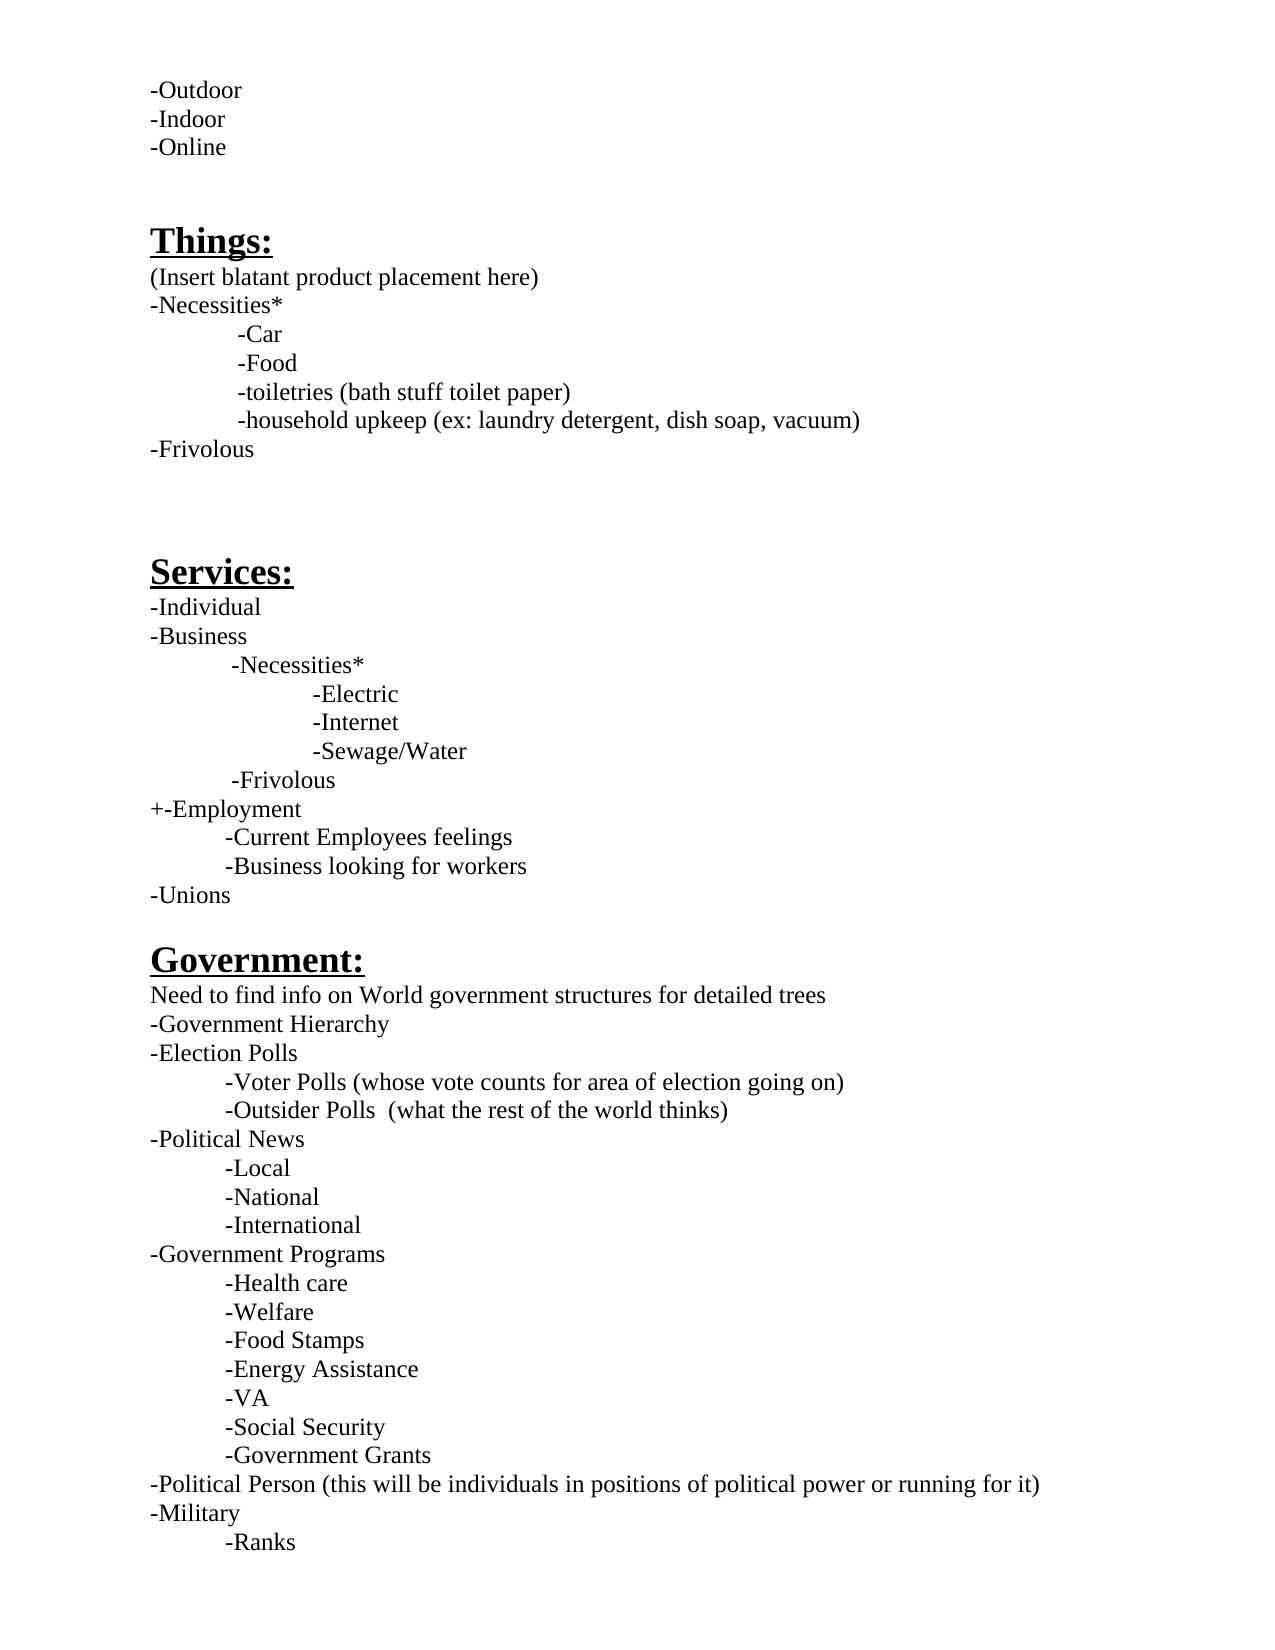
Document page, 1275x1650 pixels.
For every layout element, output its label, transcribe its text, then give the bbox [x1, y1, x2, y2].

text -Sewage/Water [150, 736, 1125, 765]
text -Necessities* [150, 291, 1125, 319]
text -Current Employees feelings [150, 822, 1125, 851]
text -Welfare [150, 1297, 1125, 1326]
text -Government Grants [150, 1441, 1125, 1469]
text -Social Security [150, 1412, 1125, 1441]
text -National [150, 1182, 1125, 1211]
text -Outsider Polls (what the rest of the world thinks) [150, 1096, 1125, 1124]
text +-Employment [150, 794, 1125, 822]
text -Frivolous [150, 765, 1125, 794]
text -Government Hierarchy [150, 1009, 1125, 1038]
text -Frivolous [150, 434, 1125, 463]
text -Food Stamps [150, 1326, 1125, 1354]
text Need to find info on World government structures for detailed trees [150, 981, 1125, 1009]
text -Necessities* [150, 650, 1125, 679]
text -International [150, 1211, 1125, 1239]
text -Unions [150, 880, 1125, 909]
text -Health care [150, 1268, 1125, 1297]
text Services: [150, 549, 1125, 592]
text -Local [150, 1153, 1125, 1182]
text -toiletries (bath stuff toilet paper) [150, 377, 1125, 406]
text Things: [150, 219, 1125, 262]
text Government: [150, 937, 1125, 981]
text -Individual [150, 592, 1125, 621]
text -Outdoor [150, 75, 1125, 104]
text (Insert blatant product placement here) [150, 262, 1125, 291]
text -Business looking for workers [150, 851, 1125, 880]
text -Online [150, 132, 1125, 161]
text -Government Programs [150, 1239, 1125, 1268]
text -Energy Assistance [150, 1354, 1125, 1383]
text -Military [150, 1498, 1125, 1527]
text -household upkeep (ex: laundry detergent, dish soap, vacuum) [150, 406, 1125, 434]
text -Voter Polls (whose vote counts for area of election going on) [150, 1067, 1125, 1096]
text -Political News [150, 1124, 1125, 1153]
text -Ranks [150, 1527, 1125, 1556]
text -Car [150, 319, 1125, 348]
text -VA [150, 1383, 1125, 1412]
text -Food [150, 348, 1125, 377]
text -Business [150, 621, 1125, 650]
text -Internet [150, 707, 1125, 736]
text -Indoor [150, 104, 1125, 132]
text -Electric [150, 679, 1125, 707]
text -Political Person (this will be individuals in positions of political power or running for it) [150, 1469, 1125, 1498]
text -Election Polls [150, 1038, 1125, 1067]
